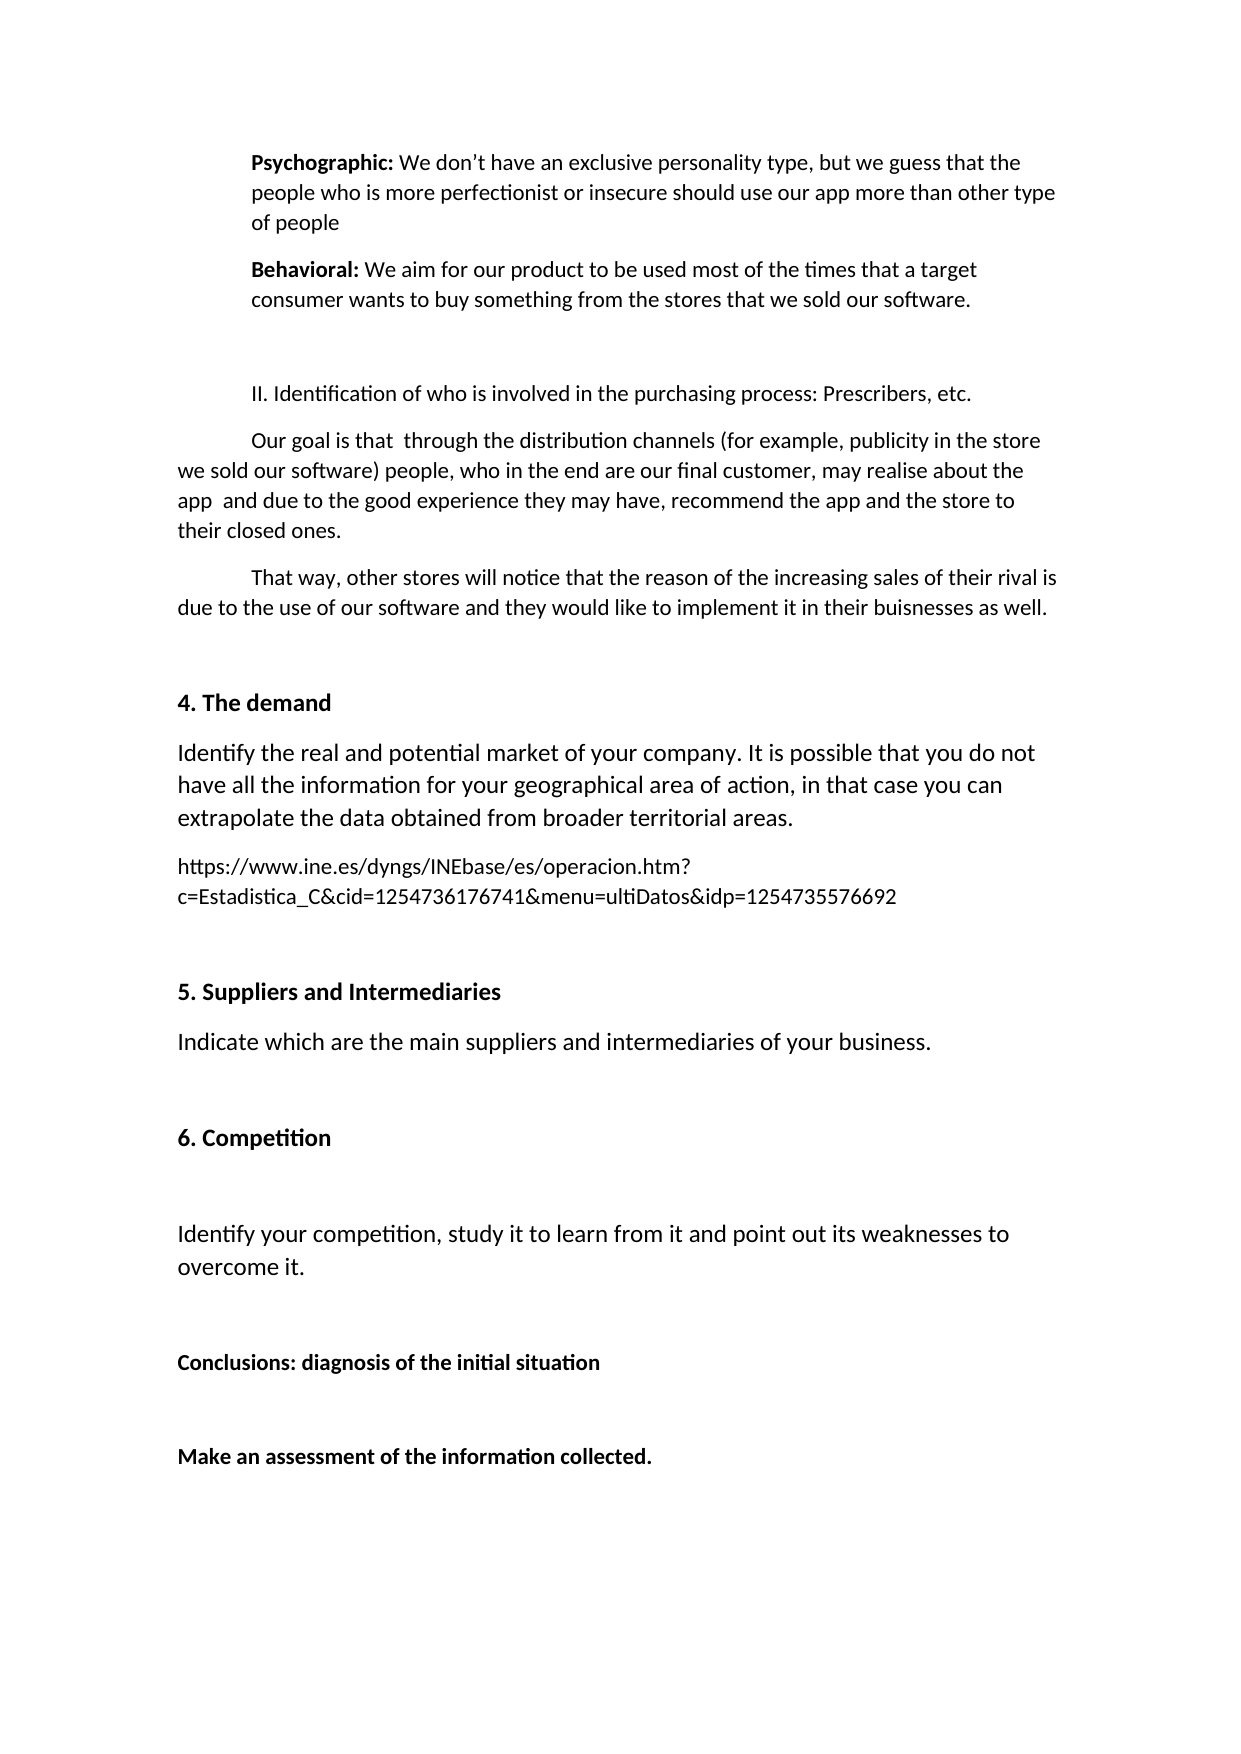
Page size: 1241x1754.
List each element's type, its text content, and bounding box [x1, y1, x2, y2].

text Psychographic: We don’t have an exclusive personality type, but we guess that the people who is more perfectionist or insecure should use our app more than other type of people [251, 148, 1063, 236]
text Identify the real and potential market of your company. It is possible that you do not have all the information for your geographical area of ​​action, in that case you can extrapolate the data obtained from broader territorial areas. [177, 737, 1063, 833]
text That way, other stores will notice that the reason of the increasing sales of their rival is due to the use of our software and they would like to implement it in their buisnesses as well. [177, 563, 1063, 621]
text 5. Suppliers and Intermediaries [177, 976, 1063, 1007]
text Indicate which are the main suppliers and intermediaries of your business. [177, 1026, 1063, 1056]
text 4. The demand [177, 687, 1063, 718]
text II. Identification of who is involved in the purchasing process: Prescribers, etc. [177, 379, 1063, 407]
text Our goal is that through the distribution channels (for example, publicity in the store we sold our software) people, who in the end are our final customer, may realise about the app and due to the good experience they may have, recommend the app and the store to their closed ones. [177, 426, 1063, 544]
text Conclusions: diagnosis of the initial situation [177, 1348, 1063, 1376]
text 6. Competition [177, 1122, 1063, 1153]
text Identify your competition, study it to learn from it and point out its weaknesses to overcome it. [177, 1219, 1063, 1282]
text Behavioral: We aim for our product to be used most of the times that a target consumer wants to buy something from the stores that we sold our software. [251, 255, 1063, 313]
text https://www.ine.es/dyngs/INEbase/es/operacion.htm?c=Estadistica_C&cid=1254736176741&menu=ultiDatos&idp=1254735576692 [177, 852, 1063, 910]
text Make an assessment of the information collected. [177, 1442, 1063, 1470]
